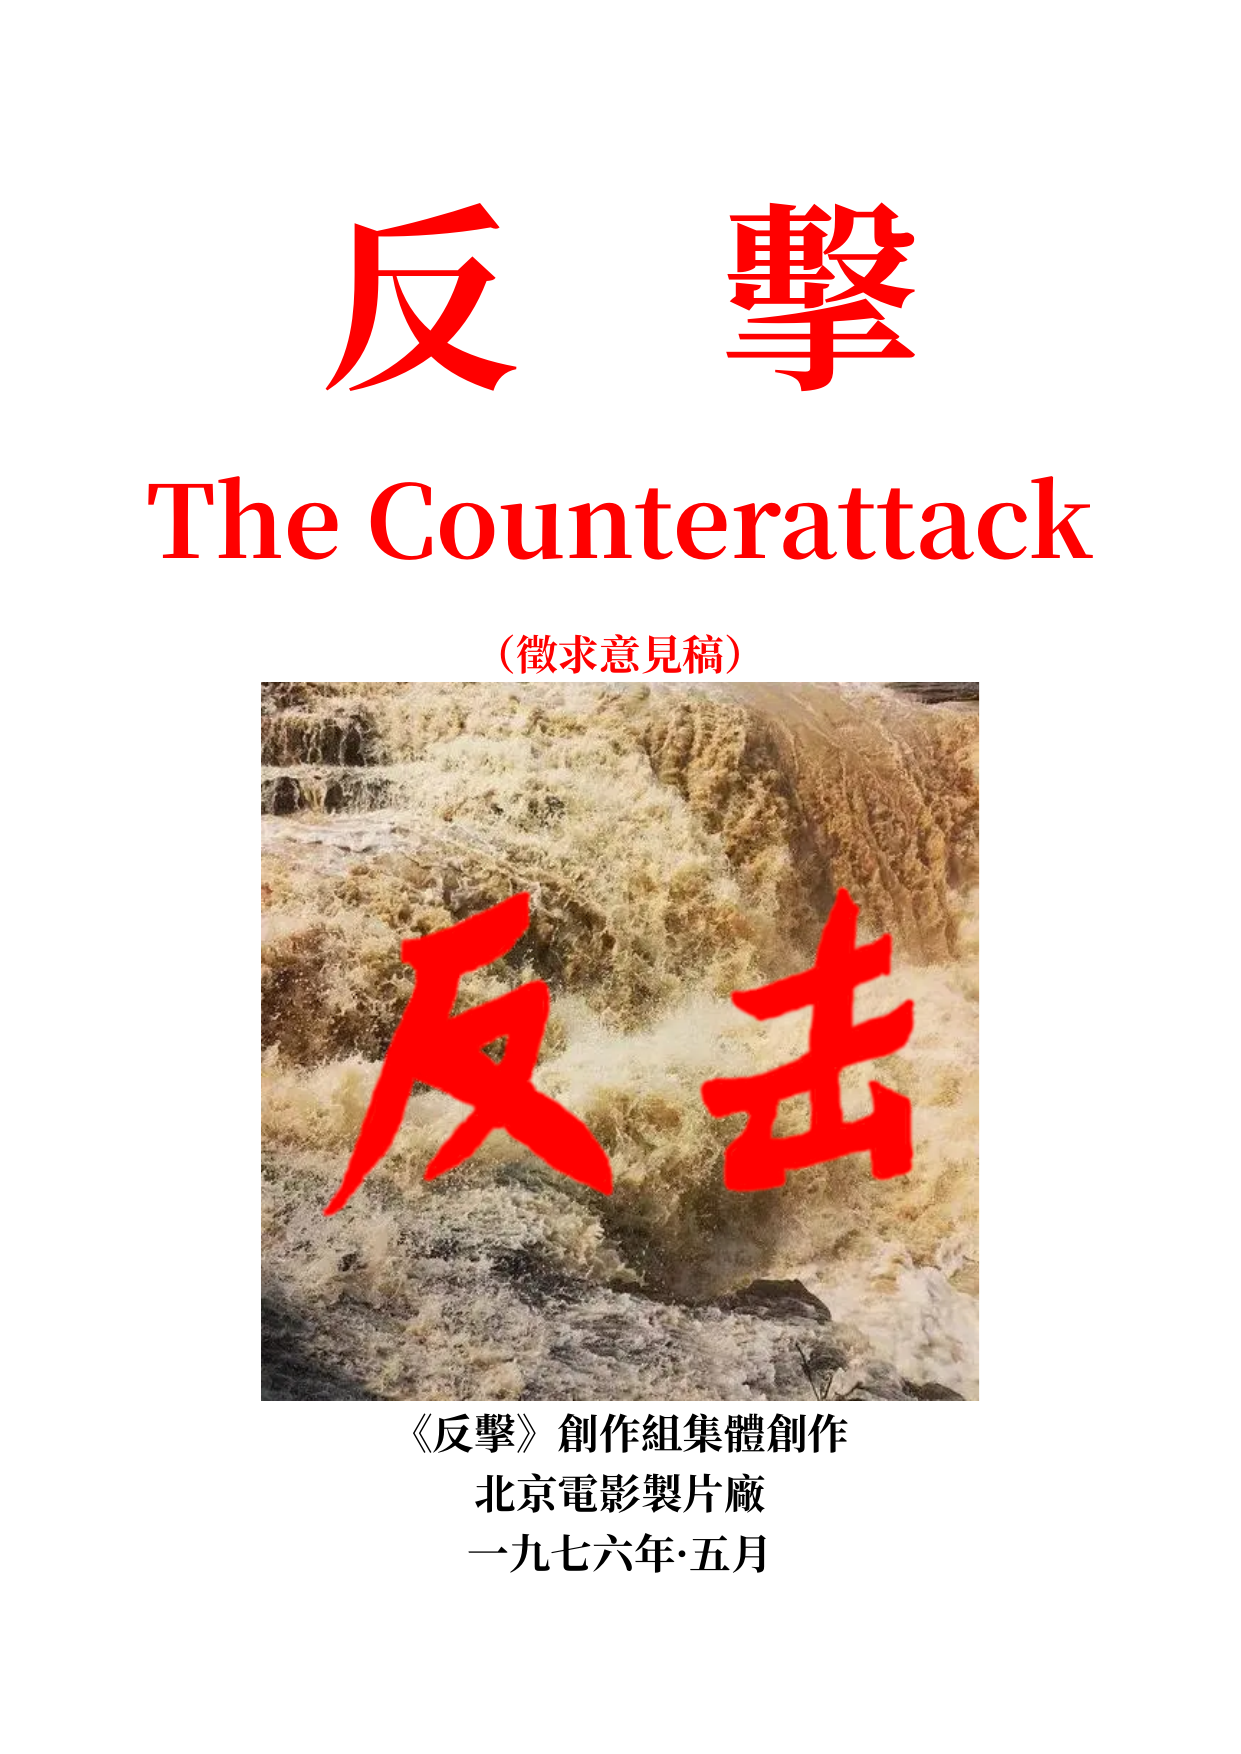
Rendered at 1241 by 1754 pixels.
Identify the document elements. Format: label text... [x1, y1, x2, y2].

text 北京電影製片廠 [118, 1461, 1122, 1521]
text （徵求意見稿） [118, 623, 1122, 683]
text 《反擊》創作組集體創作 [118, 1402, 1122, 1461]
picture [261, 682, 980, 1401]
text The Counterattack [118, 443, 1122, 587]
text 一九七六年·五月 [118, 1521, 1122, 1581]
subtitle 反 擊 [118, 143, 1122, 431]
